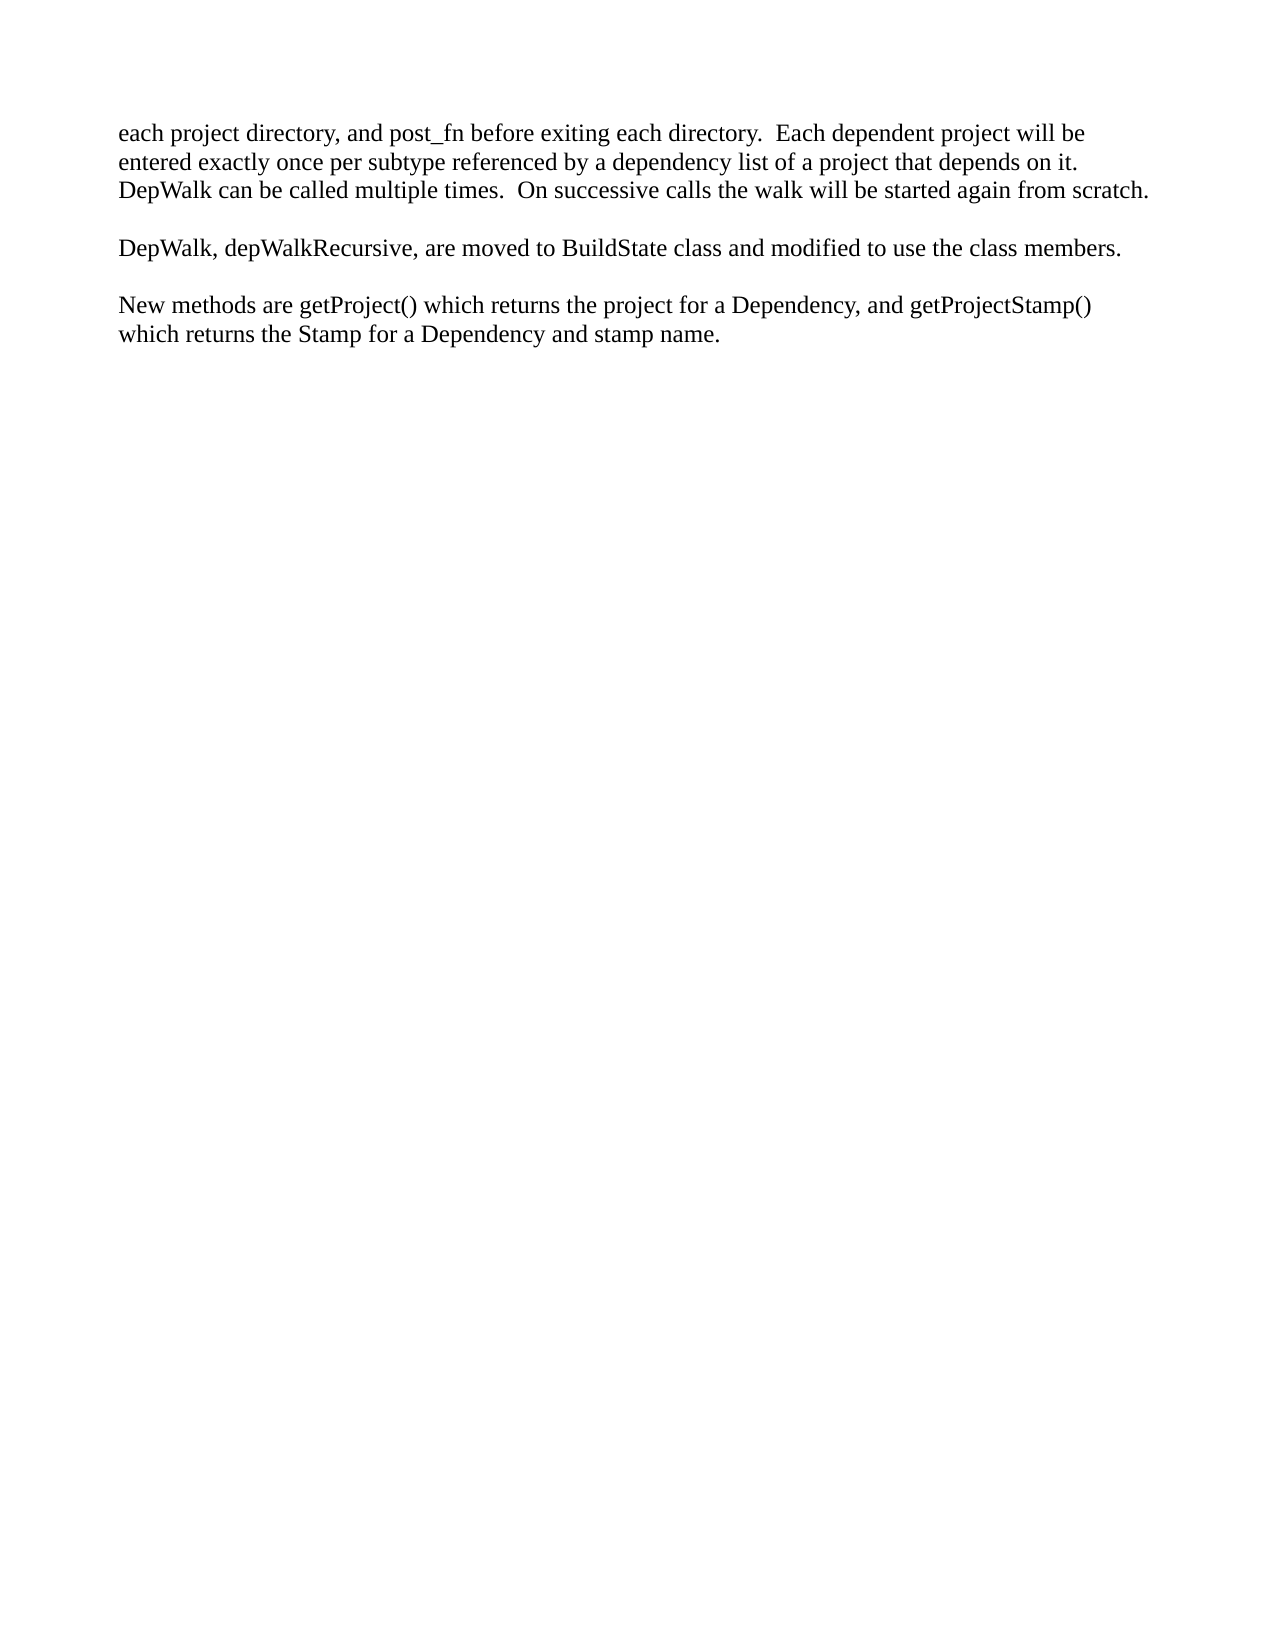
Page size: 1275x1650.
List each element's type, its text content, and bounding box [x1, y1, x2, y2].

text DepWalk, depWalkRecursive, are moved to BuildState class and modified to use the class members. [118, 233, 1157, 262]
text each project directory, and post_fn before exiting each directory. Each dependent project will be entered exactly once per subtype referenced by a dependency list of a project that depends on it. DepWalk can be called multiple times. On successive calls the walk will be started again from scratch. [118, 118, 1157, 204]
text New methods are getProject() which returns the project for a Dependency, and getProjectStamp() which returns the Stamp for a Dependency and stamp name. [118, 291, 1157, 348]
